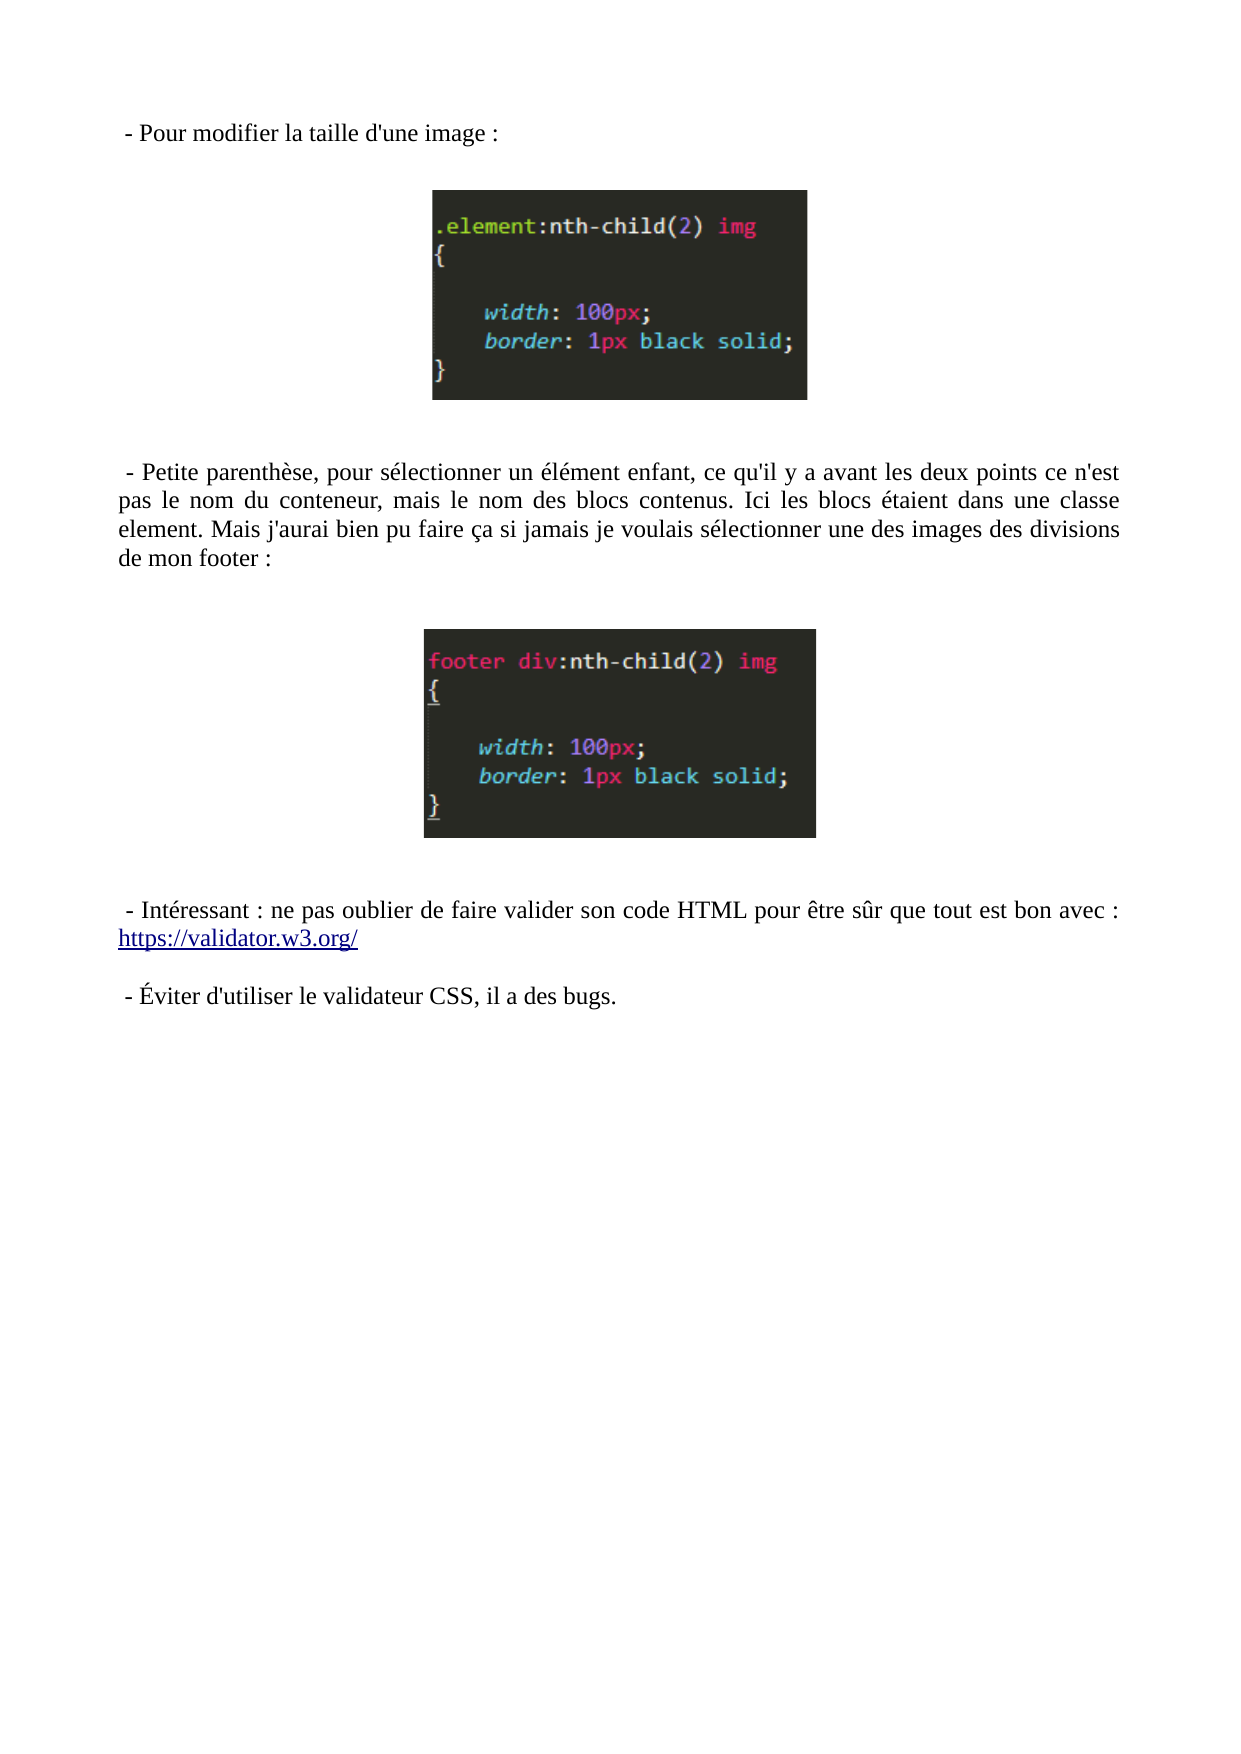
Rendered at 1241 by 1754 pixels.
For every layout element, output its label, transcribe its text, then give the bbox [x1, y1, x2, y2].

text - Intéressant : ne pas oublier de faire valider son code HTML pour être sûr que tout est bon avec : https://validator.w3.org/ [118, 895, 1122, 952]
text - Petite parenthèse, pour sélectionner un élément enfant, ce qu'il y a avant les deux points ce n'est pas le nom du conteneur, mais le nom des blocs contenus. Ici les blocs étaient dans une classe element. Mais j'aurai bien pu faire ça si jamais je voulais sélectionner une des images des divisions de mon footer : [118, 457, 1122, 572]
text - Pour modifier la taille d'une image : [118, 118, 1122, 147]
text - Éviter d'utiliser le validateur CSS, il a des bugs. [118, 981, 1122, 1010]
